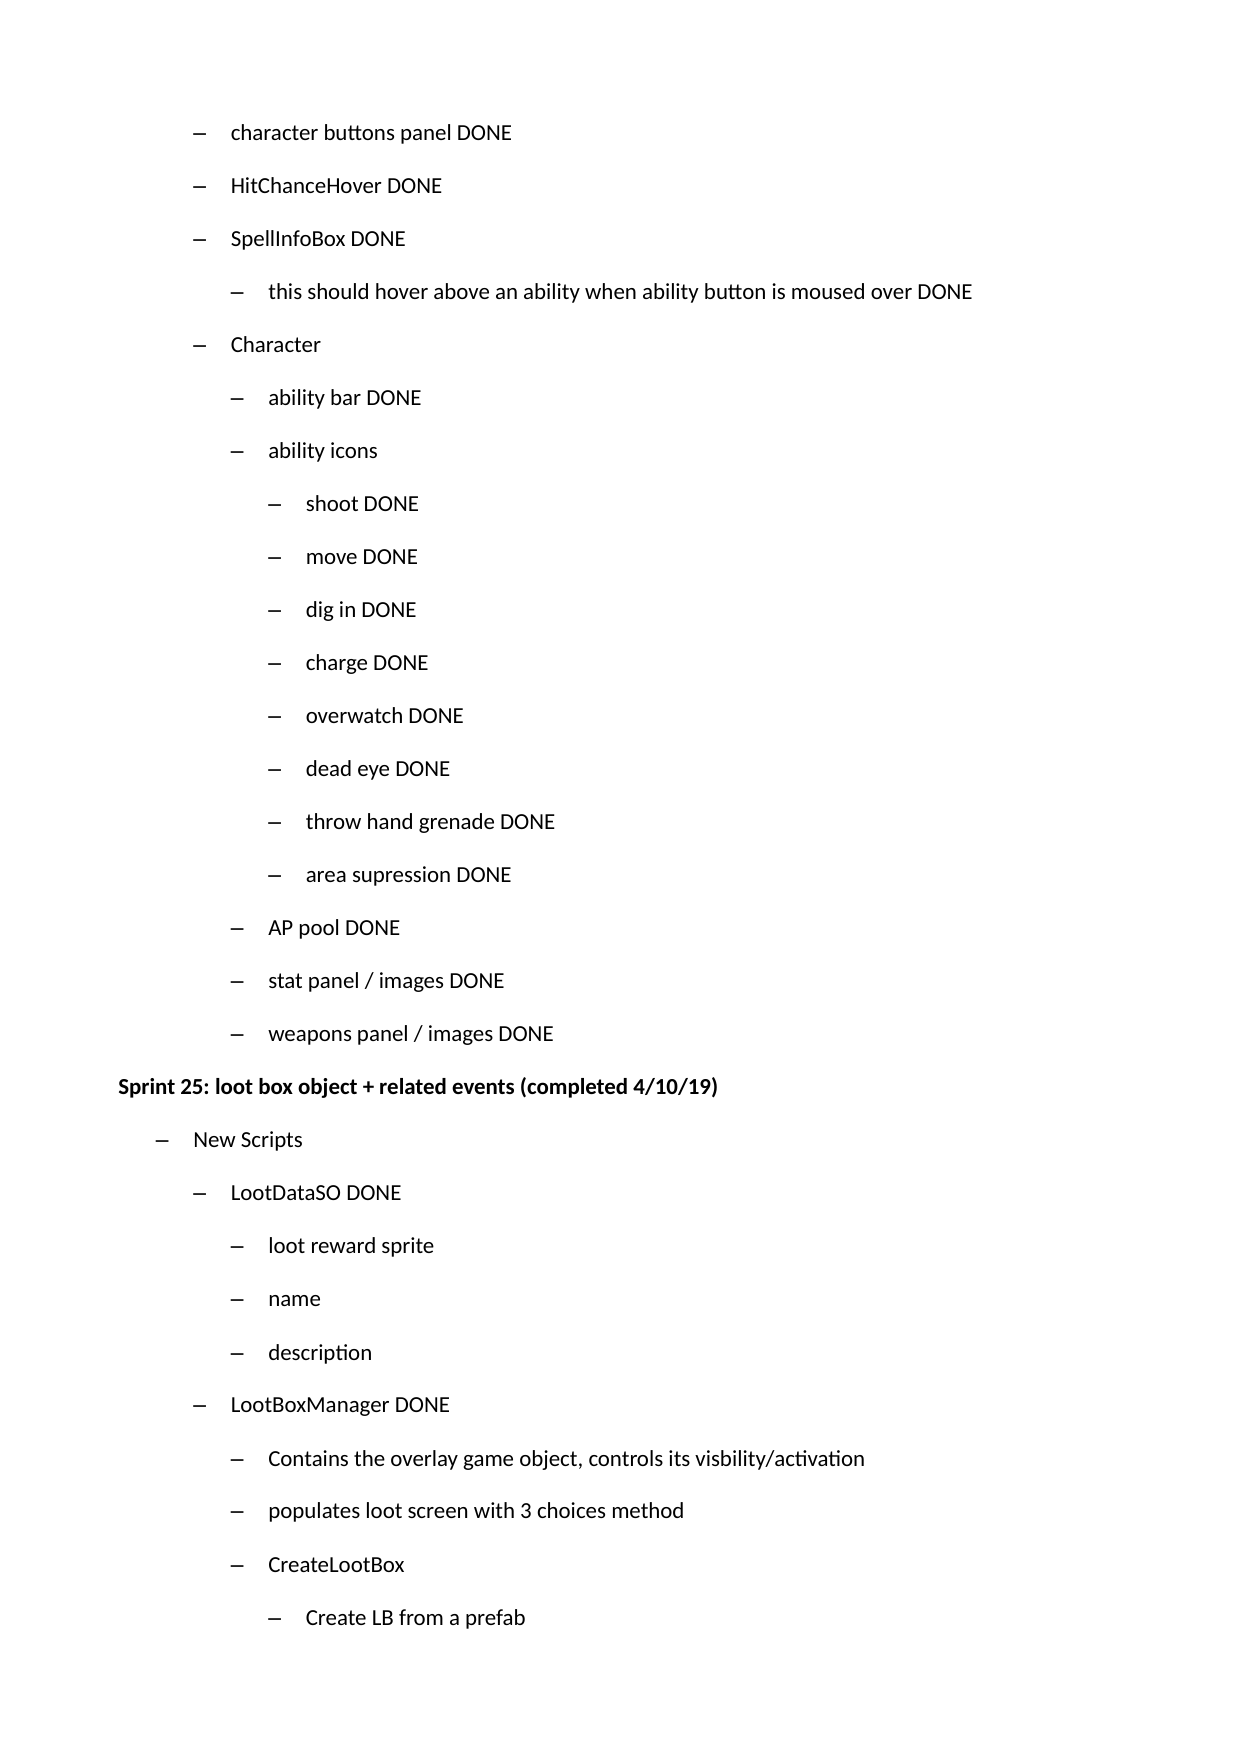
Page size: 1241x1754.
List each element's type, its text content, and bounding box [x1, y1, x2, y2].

list shoot DONE [268, 489, 1122, 517]
list this should hover above an ability when ability button is moused over DONE [231, 277, 1122, 305]
list Character [193, 330, 1122, 358]
list ability bar DONE [231, 383, 1122, 411]
list area supression DONE [268, 860, 1122, 888]
list LootDataSO DONE [193, 1178, 1122, 1207]
list Create LB from a prefab [268, 1603, 1122, 1631]
list LootBoxManager DONE [193, 1391, 1122, 1419]
list populates loot screen with 3 choices method [231, 1497, 1122, 1525]
list weapons panel / images DONE [231, 1019, 1122, 1047]
list New Scripts [156, 1126, 1122, 1153]
list CreateLootBox [231, 1550, 1122, 1578]
list dead eye DONE [268, 754, 1122, 782]
text Sprint 25: loot box object + related events (completed 4/10/19) [118, 1072, 1122, 1101]
list AP pool DONE [231, 913, 1122, 941]
list stat panel / images DONE [231, 966, 1122, 994]
list character buttons panel DONE [193, 118, 1122, 146]
list move DONE [268, 542, 1122, 570]
list charge DONE [268, 648, 1122, 676]
list loot reward sprite [231, 1232, 1122, 1259]
list SpellInfoBox DONE [193, 224, 1122, 252]
list description [231, 1338, 1122, 1366]
list Contains the overlay game object, controls its visbility/activation [231, 1444, 1122, 1472]
list dig in DONE [268, 595, 1122, 623]
list throw hand grenade DONE [268, 807, 1122, 835]
list name [231, 1284, 1122, 1313]
list ability icons [231, 436, 1122, 464]
list overwatch DONE [268, 701, 1122, 729]
list HitChanceHover DONE [193, 171, 1122, 199]
